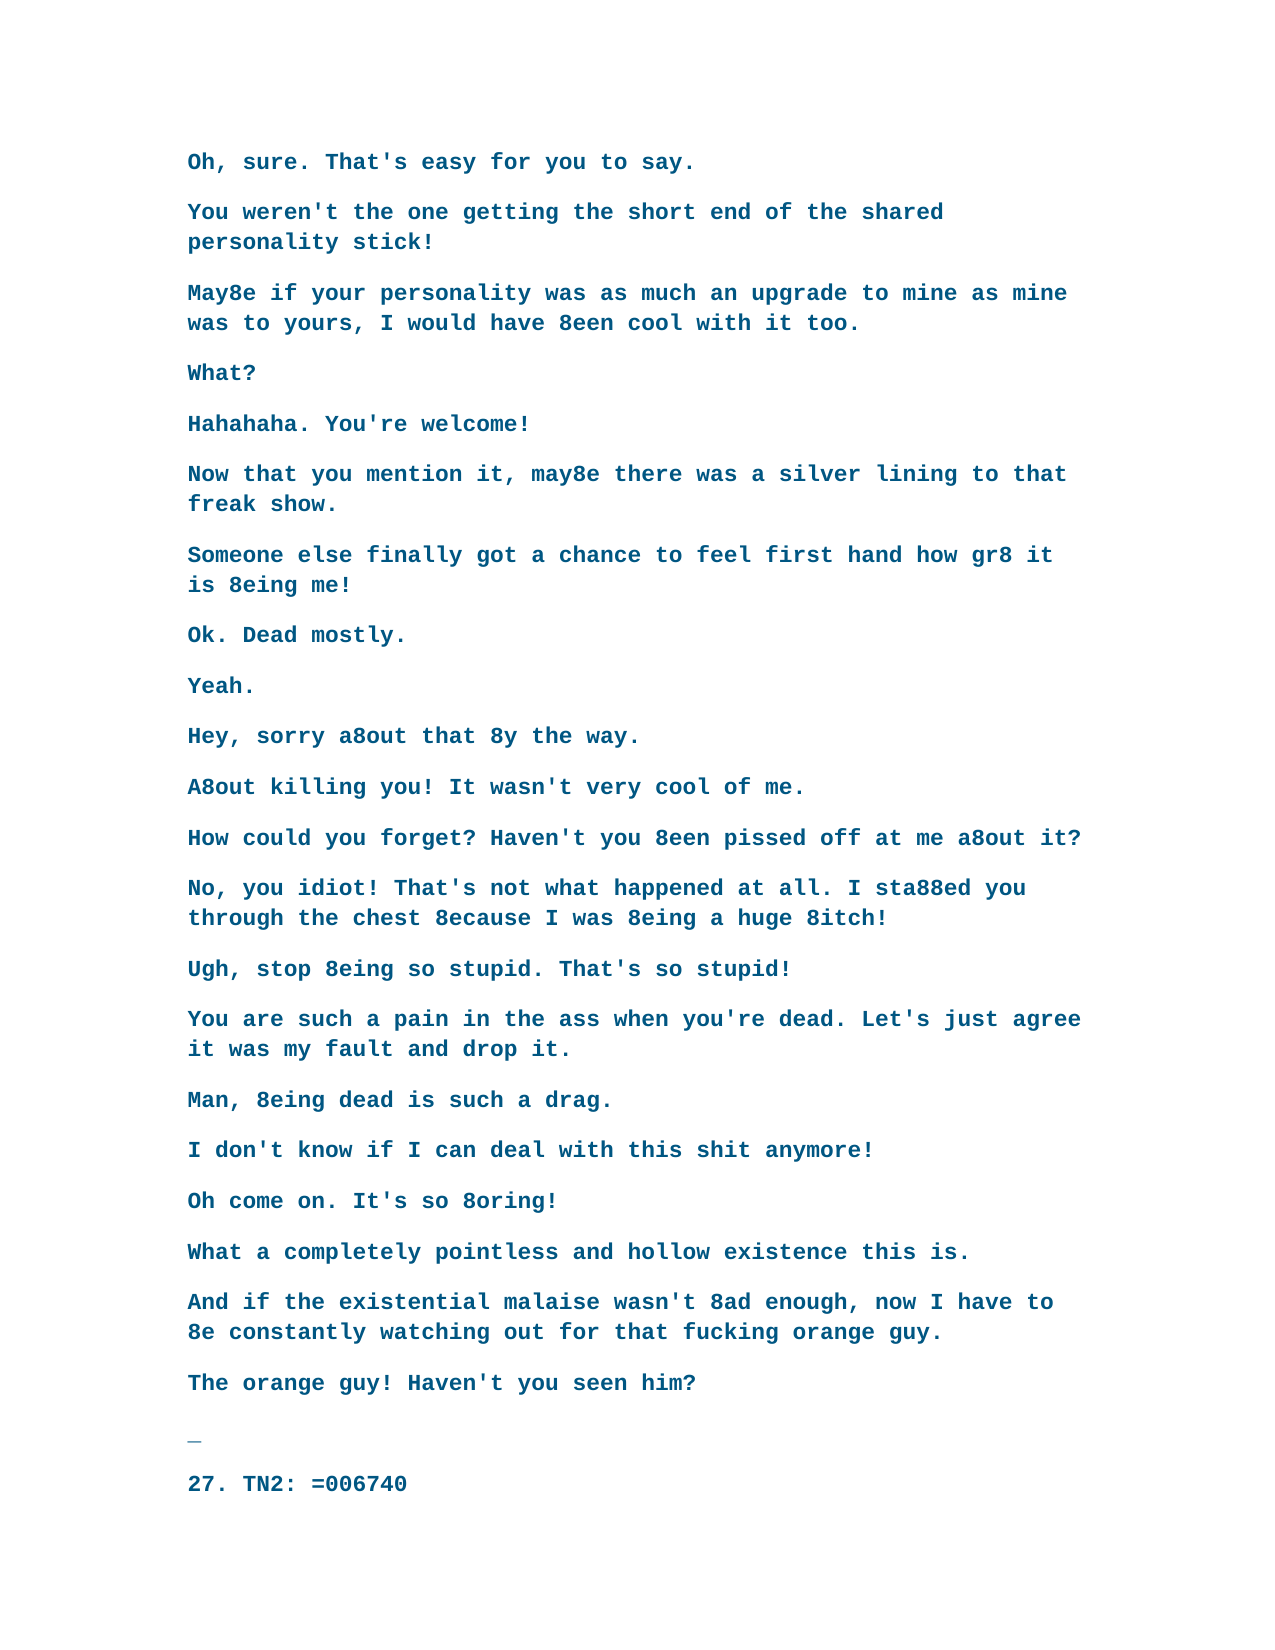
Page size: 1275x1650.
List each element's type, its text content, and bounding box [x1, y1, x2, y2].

text Hahahaha. You're welcome! [187, 412, 1087, 438]
text Man, 8eing dead is such a drag. [187, 1088, 1087, 1114]
text 27. TN2: =006740 [187, 1472, 1087, 1498]
text A8out killing you! It wasn't very cool of me. [187, 775, 1087, 801]
text _ [187, 1422, 1087, 1448]
text No, you idiot! That's not what happened at all. I sta88ed you through the chest 8ecause I was 8eing a huge 8itch! [187, 877, 1087, 932]
text Someone else finally got a chance to feel first hand how gr8 it is 8eing me! [187, 543, 1087, 599]
text You are such a pain in the ass when you're dead. Let's just agree it was my fault and drop it. [187, 1008, 1087, 1063]
text Oh come on. It's so 8oring! [187, 1189, 1087, 1215]
text And if the existential malaise wasn't 8ad enough, now I have to 8e constantly watching out for that fucking orange guy. [187, 1291, 1087, 1346]
text The orange guy! Haven't you seen him? [187, 1371, 1087, 1397]
text Hey, sorry a8out that 8y the way. [187, 725, 1087, 751]
text Yeah. [187, 674, 1087, 700]
text What a completely pointless and hollow existence this is. [187, 1240, 1087, 1266]
text What? [187, 361, 1087, 387]
text Oh, sure. That's easy for you to say. [187, 150, 1087, 176]
text You weren't the one getting the short end of the shared personality stick! [187, 201, 1087, 256]
text Ok. Dead mostly. [187, 623, 1087, 649]
text Now that you mention it, may8e there was a silver lining to that freak show. [187, 463, 1087, 518]
text I don't know if I can deal with this shit anymore! [187, 1139, 1087, 1165]
text Ugh, stop 8eing so stupid. That's so stupid! [187, 957, 1087, 983]
text May8e if your personality was as much an upgrade to mine as mine was to yours, I would have 8een cool with it too. [187, 281, 1087, 337]
text How could you forget? Haven't you 8een pissed off at me a8out it? [187, 826, 1087, 852]
